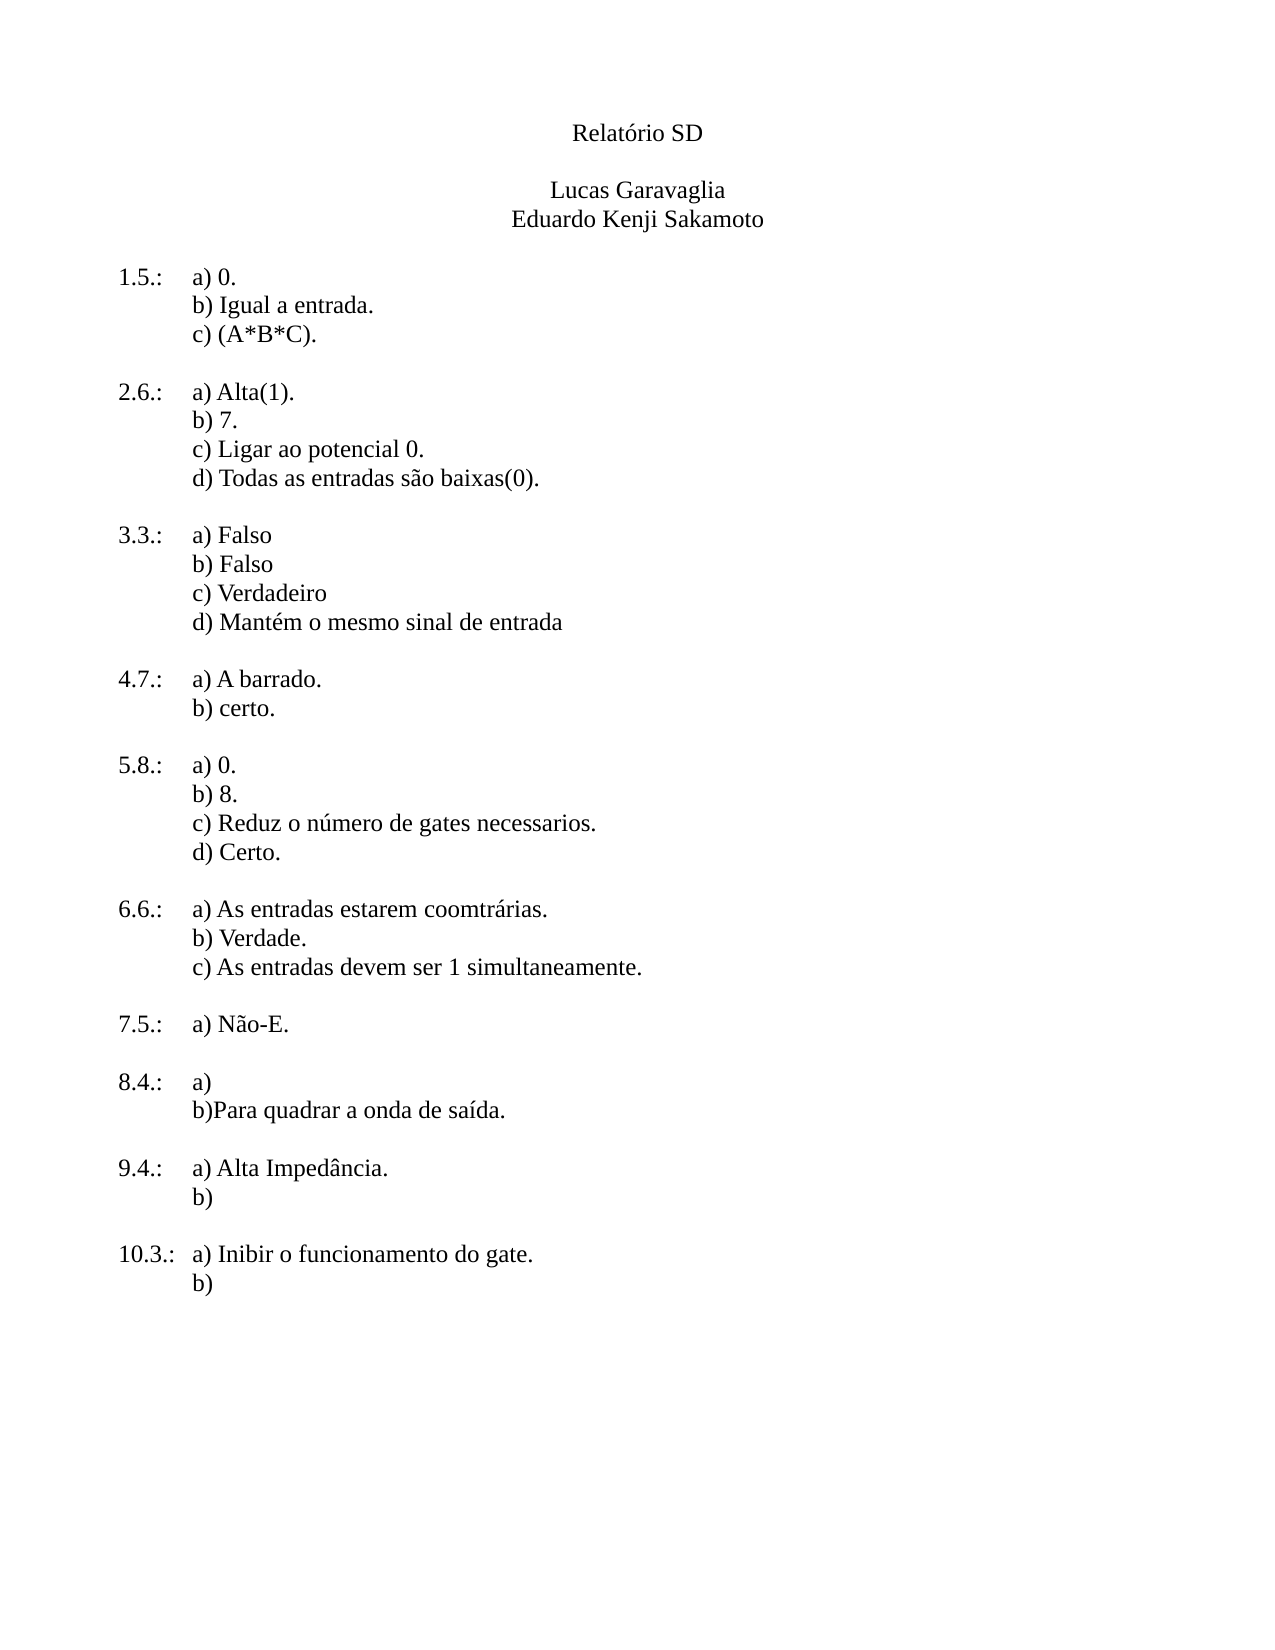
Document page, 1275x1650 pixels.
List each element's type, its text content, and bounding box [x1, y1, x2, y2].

text 6.6.: a) As entradas estarem coomtrárias. [118, 894, 1157, 923]
text c) Ligar ao potencial 0. [118, 434, 1157, 463]
text 5.8.: a) 0. [118, 751, 1157, 779]
text 3.3.: a) Falso [118, 521, 1157, 549]
text d) Certo. [118, 837, 1157, 866]
text b) [118, 1182, 1157, 1211]
text d) Mantém o mesmo sinal de entrada [118, 607, 1157, 636]
text 1.5.: a) 0. [118, 262, 1157, 291]
text 8.4.: a) [118, 1067, 1157, 1096]
text c) Reduz o número de gates necessarios. [118, 808, 1157, 837]
text b) 8. [118, 779, 1157, 808]
text b) [118, 1268, 1157, 1297]
text b) Verdade. [118, 923, 1157, 952]
text c) As entradas devem ser 1 simultaneamente. [118, 952, 1157, 981]
text 10.3.: a) Inibir o funcionamento do gate. [118, 1239, 1157, 1268]
text Relatório SD [118, 118, 1157, 147]
text d) Todas as entradas são baixas(0). [118, 463, 1157, 492]
text b) certo. [118, 693, 1157, 722]
text Lucas Garavaglia [118, 176, 1157, 204]
text c) Verdadeiro [118, 578, 1157, 607]
text c) (A*B*C). [118, 319, 1157, 348]
text b) Igual a entrada. [118, 291, 1157, 319]
text b) 7. [118, 406, 1157, 434]
text 9.4.: a) Alta Impedância. [118, 1153, 1157, 1182]
text 2.6.: a) Alta(1). [118, 377, 1157, 406]
text 7.5.: a) Não-E. [118, 1009, 1157, 1038]
text Eduardo Kenji Sakamoto [118, 204, 1157, 233]
text b)Para quadrar a onda de saída. [118, 1096, 1157, 1124]
text 4.7.: a) A barrado. [118, 664, 1157, 693]
text b) Falso [118, 549, 1157, 578]
